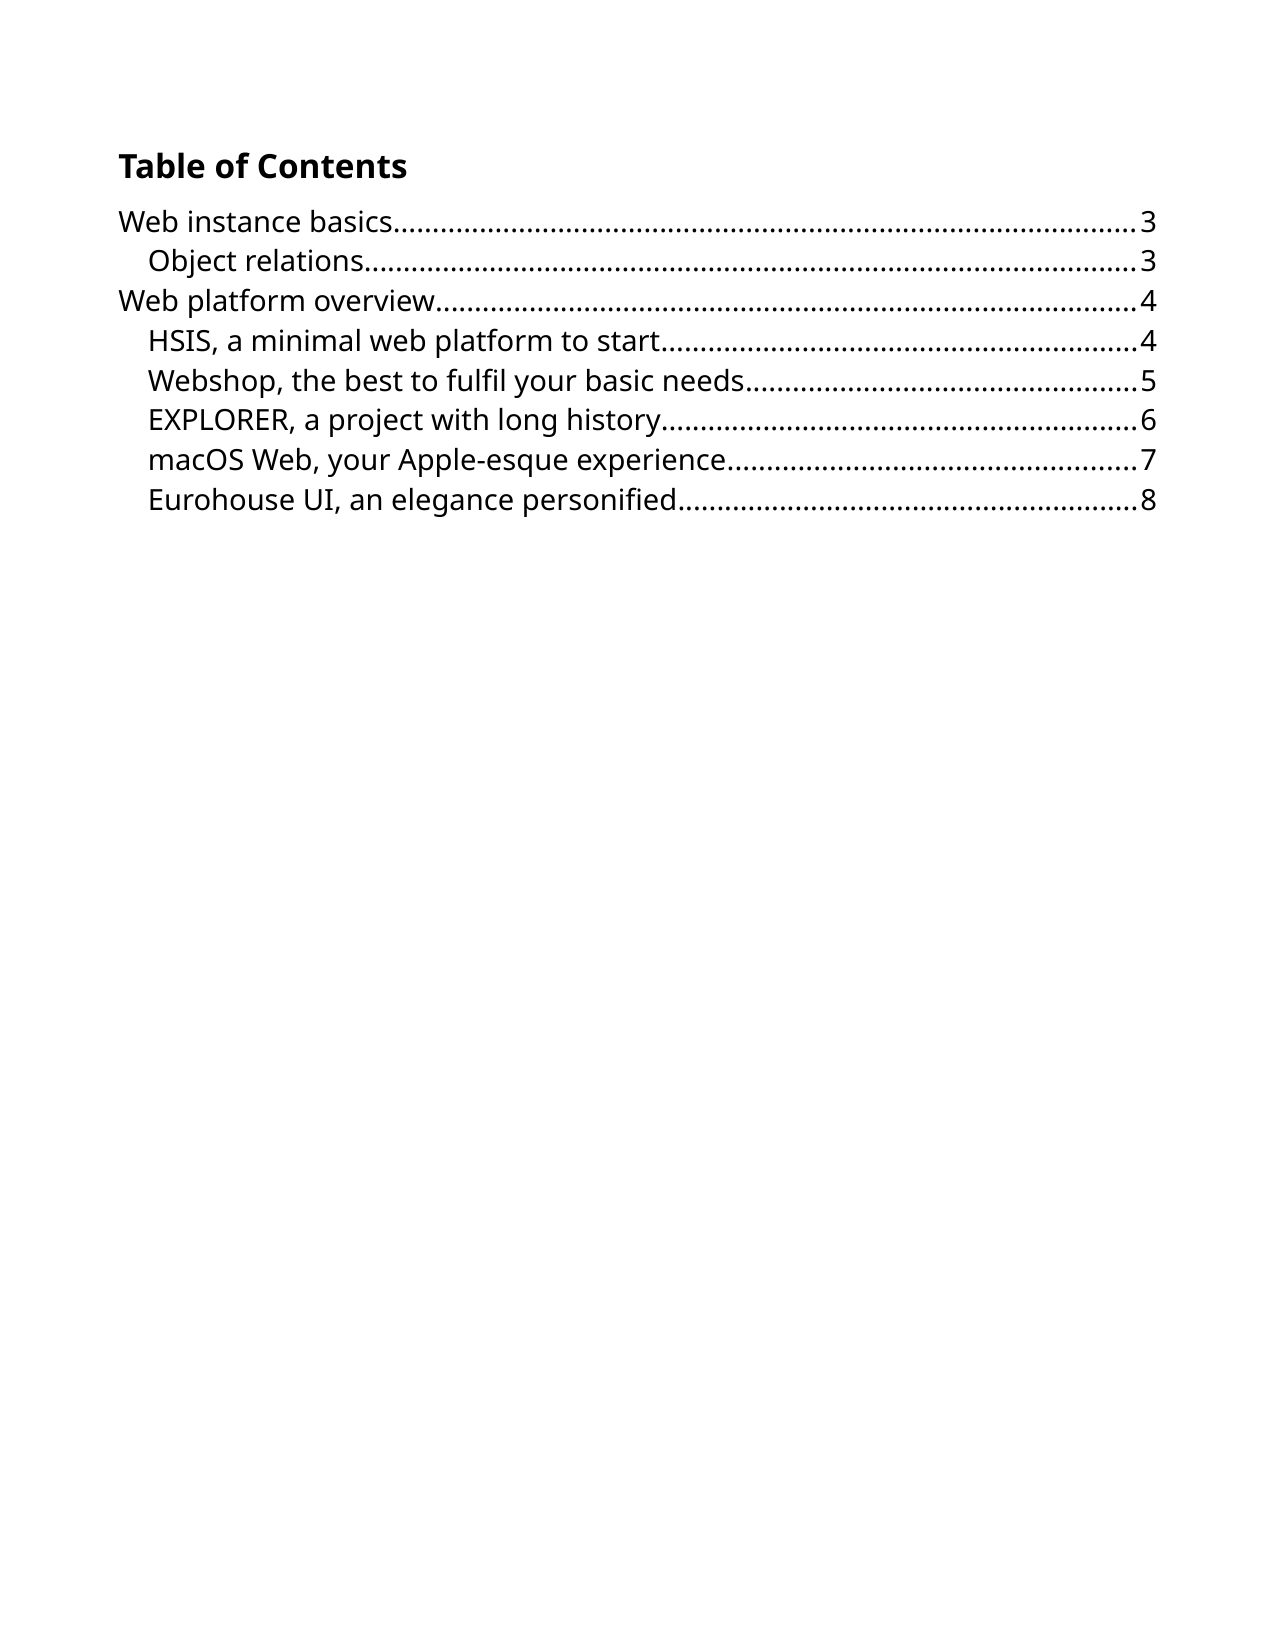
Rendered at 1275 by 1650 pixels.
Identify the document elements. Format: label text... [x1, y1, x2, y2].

text Webshop, the best to fulfil your basic needs 5 [148, 360, 1157, 399]
text Eurohouse UI, an elegance personified 8 [148, 479, 1157, 518]
text Web instance basics 3 [118, 201, 1157, 241]
subtitle Table of Contents [118, 143, 1157, 188]
text macOS Web, your Apple-esque experience 7 [148, 439, 1157, 479]
text EXPLORER, a project with long history 6 [148, 399, 1157, 439]
text Object relations 3 [148, 241, 1157, 280]
text HSIS, a minimal web platform to start 4 [148, 320, 1157, 360]
text Web platform overview 4 [118, 280, 1157, 320]
